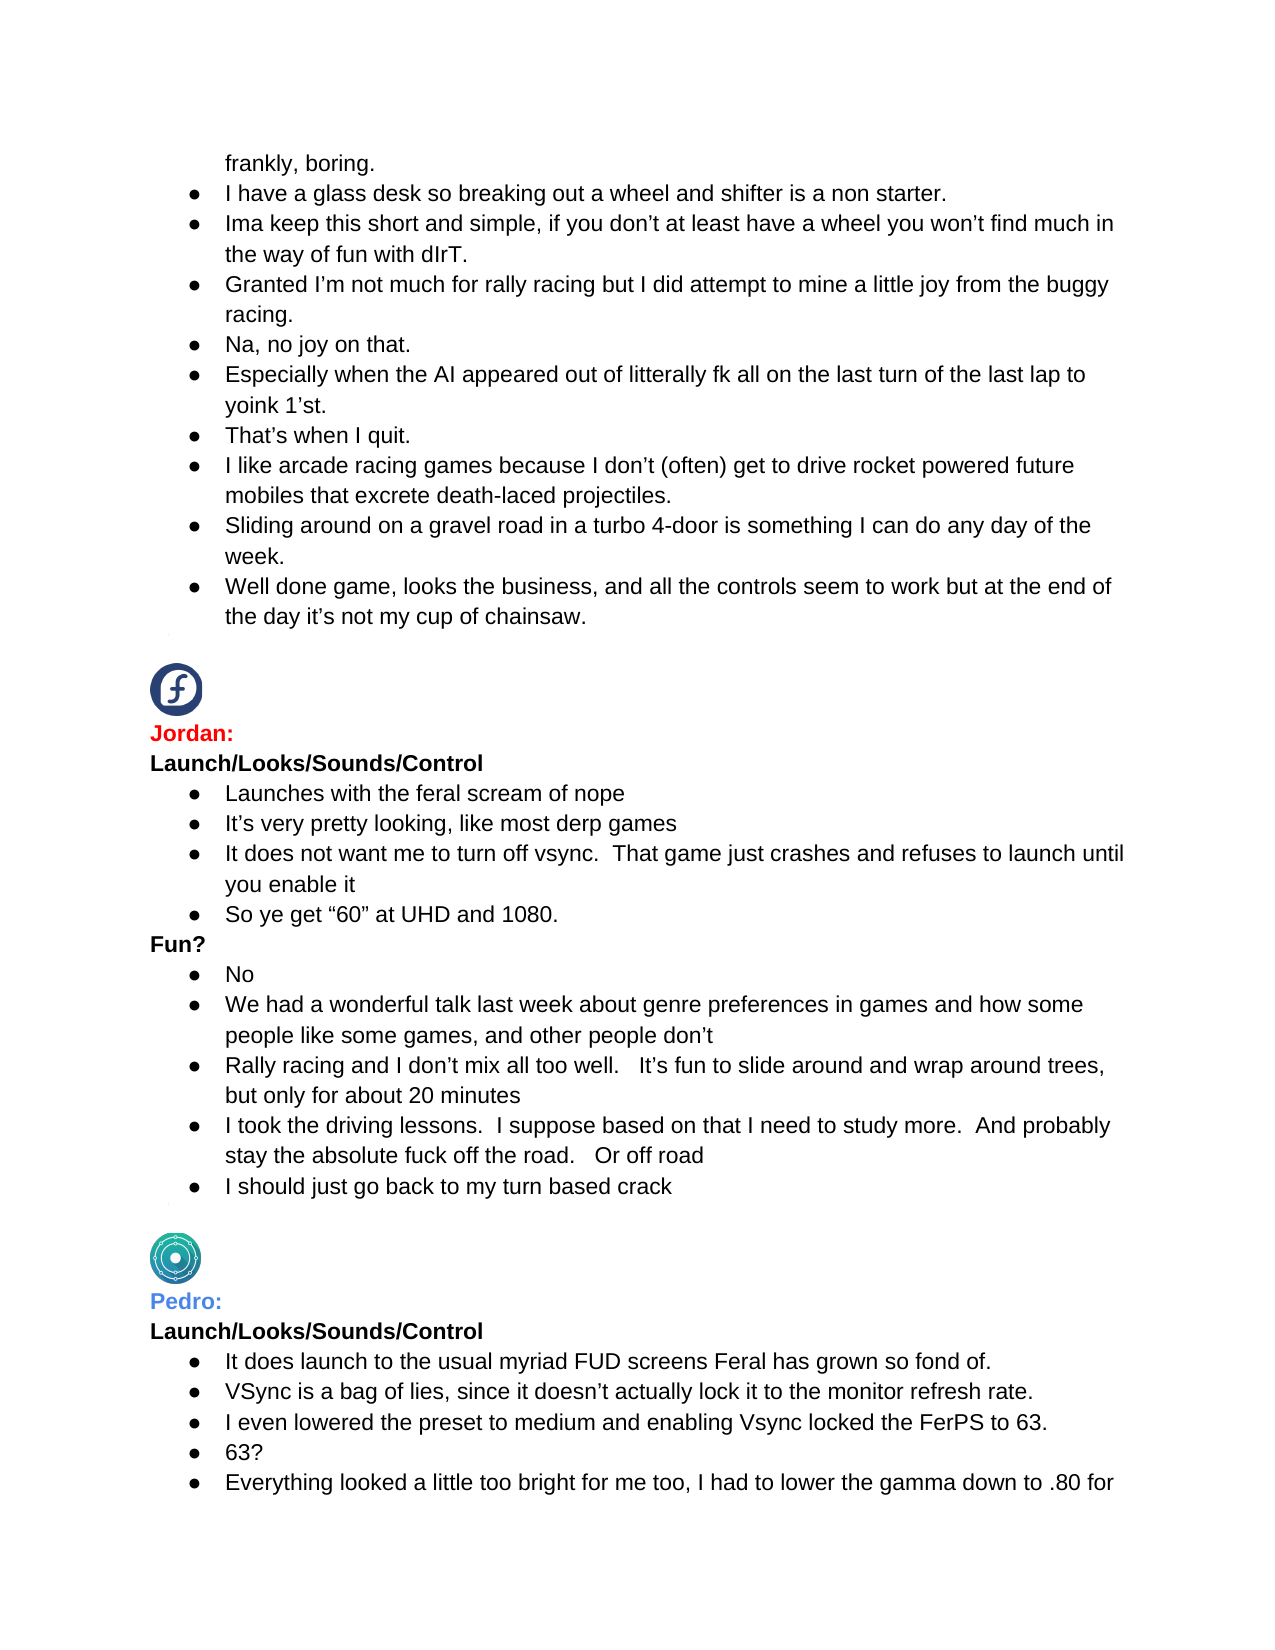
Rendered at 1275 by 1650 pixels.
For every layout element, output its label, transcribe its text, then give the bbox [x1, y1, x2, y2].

text Launch/Looks/Sounds/Control [150, 1318, 1125, 1344]
picture [150, 663, 203, 716]
list Na, no joy on that. [187, 331, 1125, 358]
list It does launch to the usual myriad FUD screens Feral has grown so fond of. [187, 1348, 1125, 1374]
text Pedro: [150, 1233, 1125, 1314]
list Sliding around on a gravel road in a turbo 4-door is something I can do any day of the week. [187, 512, 1125, 569]
text Fun? [150, 931, 1125, 957]
list Launches with the feral scream of nope [187, 780, 1125, 806]
list Ima keep this short and simple, if you don’t at least have a wheel you won’t find much in the way of fun with dIrT. [187, 210, 1125, 267]
list 63? [187, 1439, 1125, 1465]
list I even lowered the preset to medium and enabling Vsync locked the FerPS to 63. [187, 1408, 1125, 1435]
list Especially when the AI appeared out of litterally fk all on the last turn of the last lap to yoink 1’st. [187, 361, 1125, 418]
text Jordan: [150, 663, 1125, 746]
list It does not want me to turn off vsync. That game just crashes and refuses to launch until you enable it [187, 840, 1125, 897]
list Granted I’m not much for rally racing but I did attempt to mine a little joy from the buggy racing. [187, 271, 1125, 327]
list Well done game, looks the business, and all the controls seem to work but at the end of the day it’s not my cup of chainsaw. [187, 573, 1125, 629]
picture [150, 1233, 201, 1284]
list We had a wonderful talk last week about genre preferences in games and how some people like some games, and other people don’t [187, 991, 1125, 1048]
list frankly, boring. [187, 150, 1125, 176]
list So ye get “60” at UHD and 1080. [187, 901, 1125, 927]
list I took the driving lessons. I suppose based on that I need to study more. And probably stay the absolute fuck off the road. Or off road [187, 1112, 1125, 1169]
list I should just go back to my turn based crack [187, 1173, 1125, 1199]
list Everything looked a little too bright for me too, I had to lower the gamma down to .80 for [187, 1469, 1125, 1495]
list VSync is a bag of lies, since it doesn’t actually lock it to the monitor refresh rate. [187, 1378, 1125, 1405]
list I have a glass desk so breaking out a wheel and shifter is a non starter. [187, 180, 1125, 207]
list Rally racing and I don’t mix all too well. It’s fun to slide around and wrap around trees, but only for about 20 minutes [187, 1052, 1125, 1108]
list I like arcade racing games because I don’t (often) get to drive rocket powered future mobiles that excrete death-laced projectiles. [187, 452, 1125, 509]
text Launch/Looks/Sounds/Control [150, 750, 1125, 776]
list It’s very pretty looking, like most derp games [187, 810, 1125, 836]
list No [187, 961, 1125, 987]
list That’s when I quit. [187, 422, 1125, 448]
